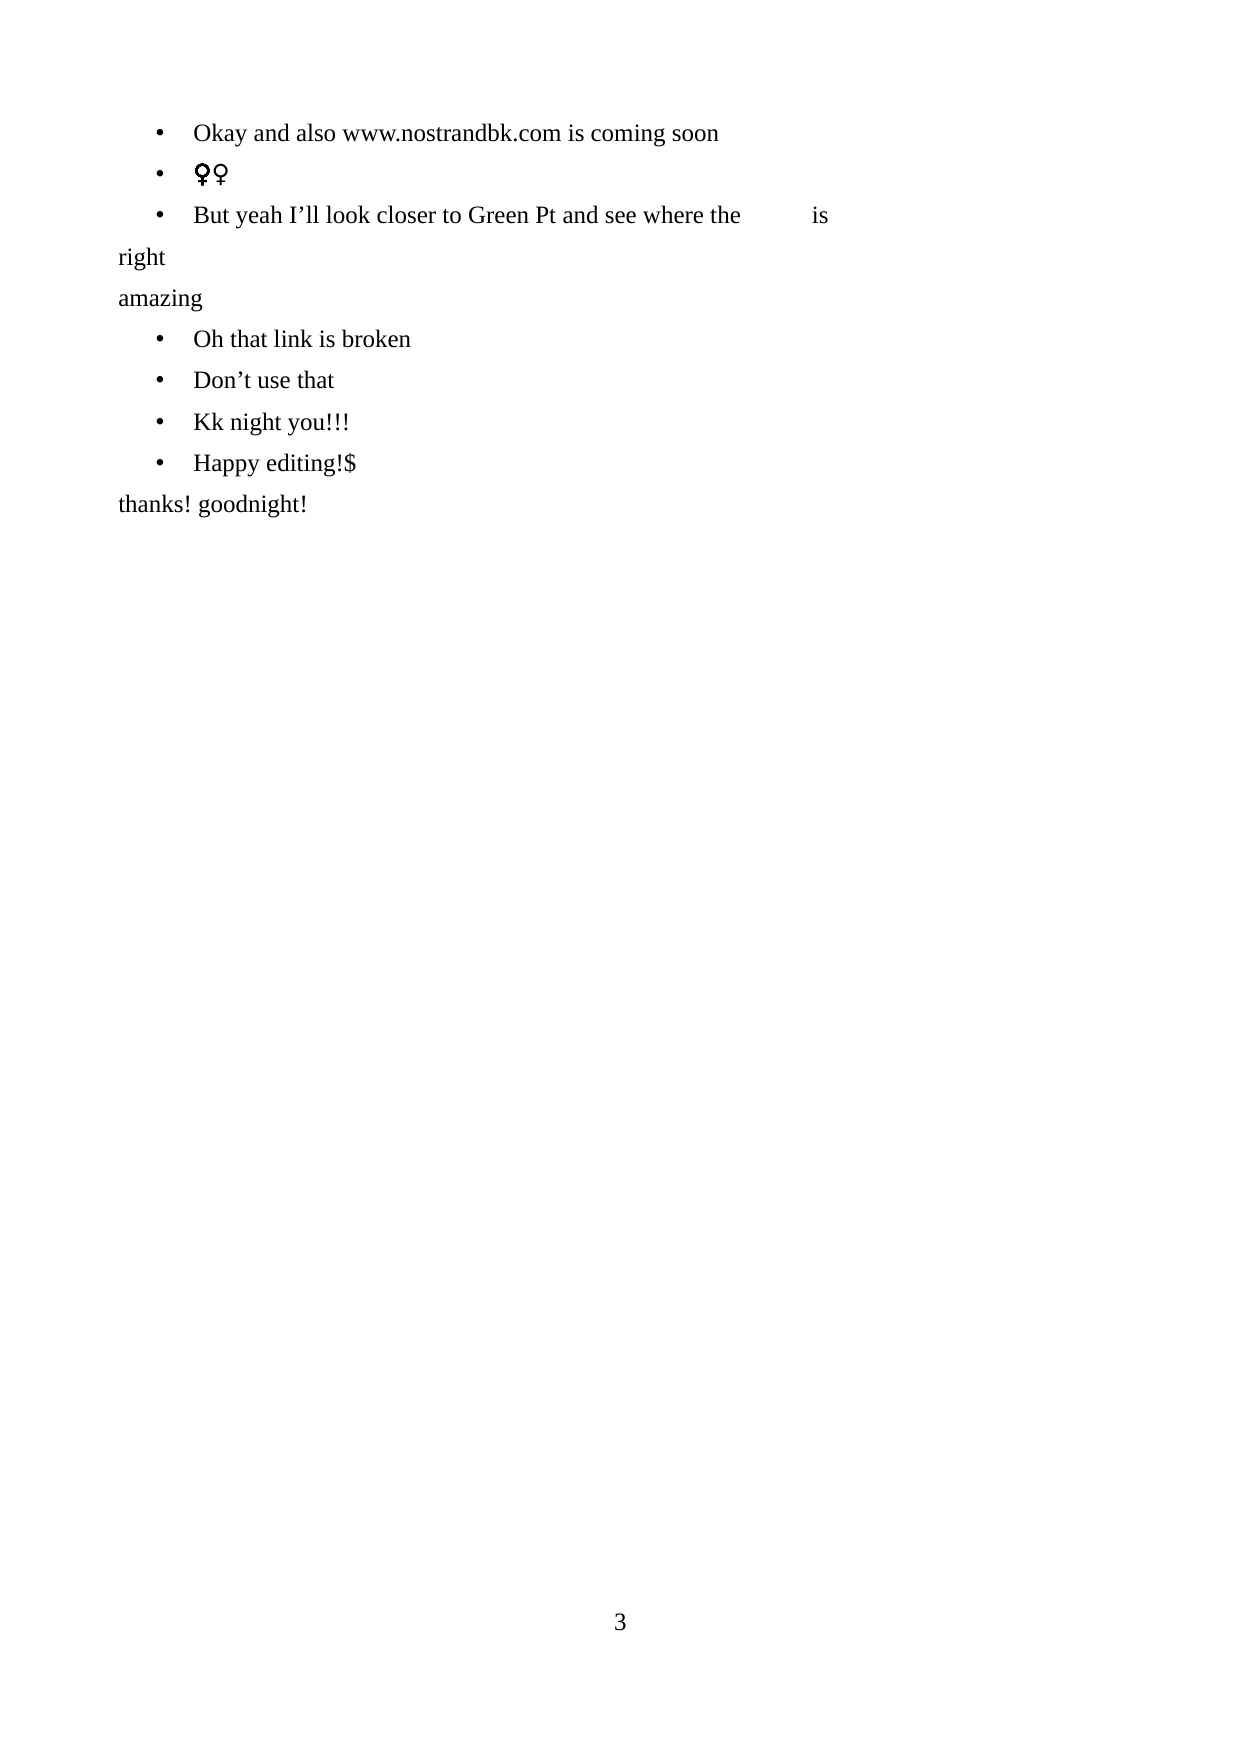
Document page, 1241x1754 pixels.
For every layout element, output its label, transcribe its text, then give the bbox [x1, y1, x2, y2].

text right [118, 242, 1122, 271]
list Okay and also www.nostrandbk.com is coming soon [156, 118, 1122, 147]
list But yeah I’ll look closer to Green Pt and see where the 🤑🤑🤑 is [156, 201, 1122, 229]
list Happy editing!$ [156, 448, 1122, 477]
list Oh that link is broken [156, 324, 1122, 353]
list Don’t use that [156, 366, 1122, 394]
list 🤷‍♀️ [156, 159, 1122, 188]
list Kk night you!!! [156, 407, 1122, 436]
text amazing [118, 283, 1122, 312]
text thanks! goodnight! [118, 489, 1122, 518]
